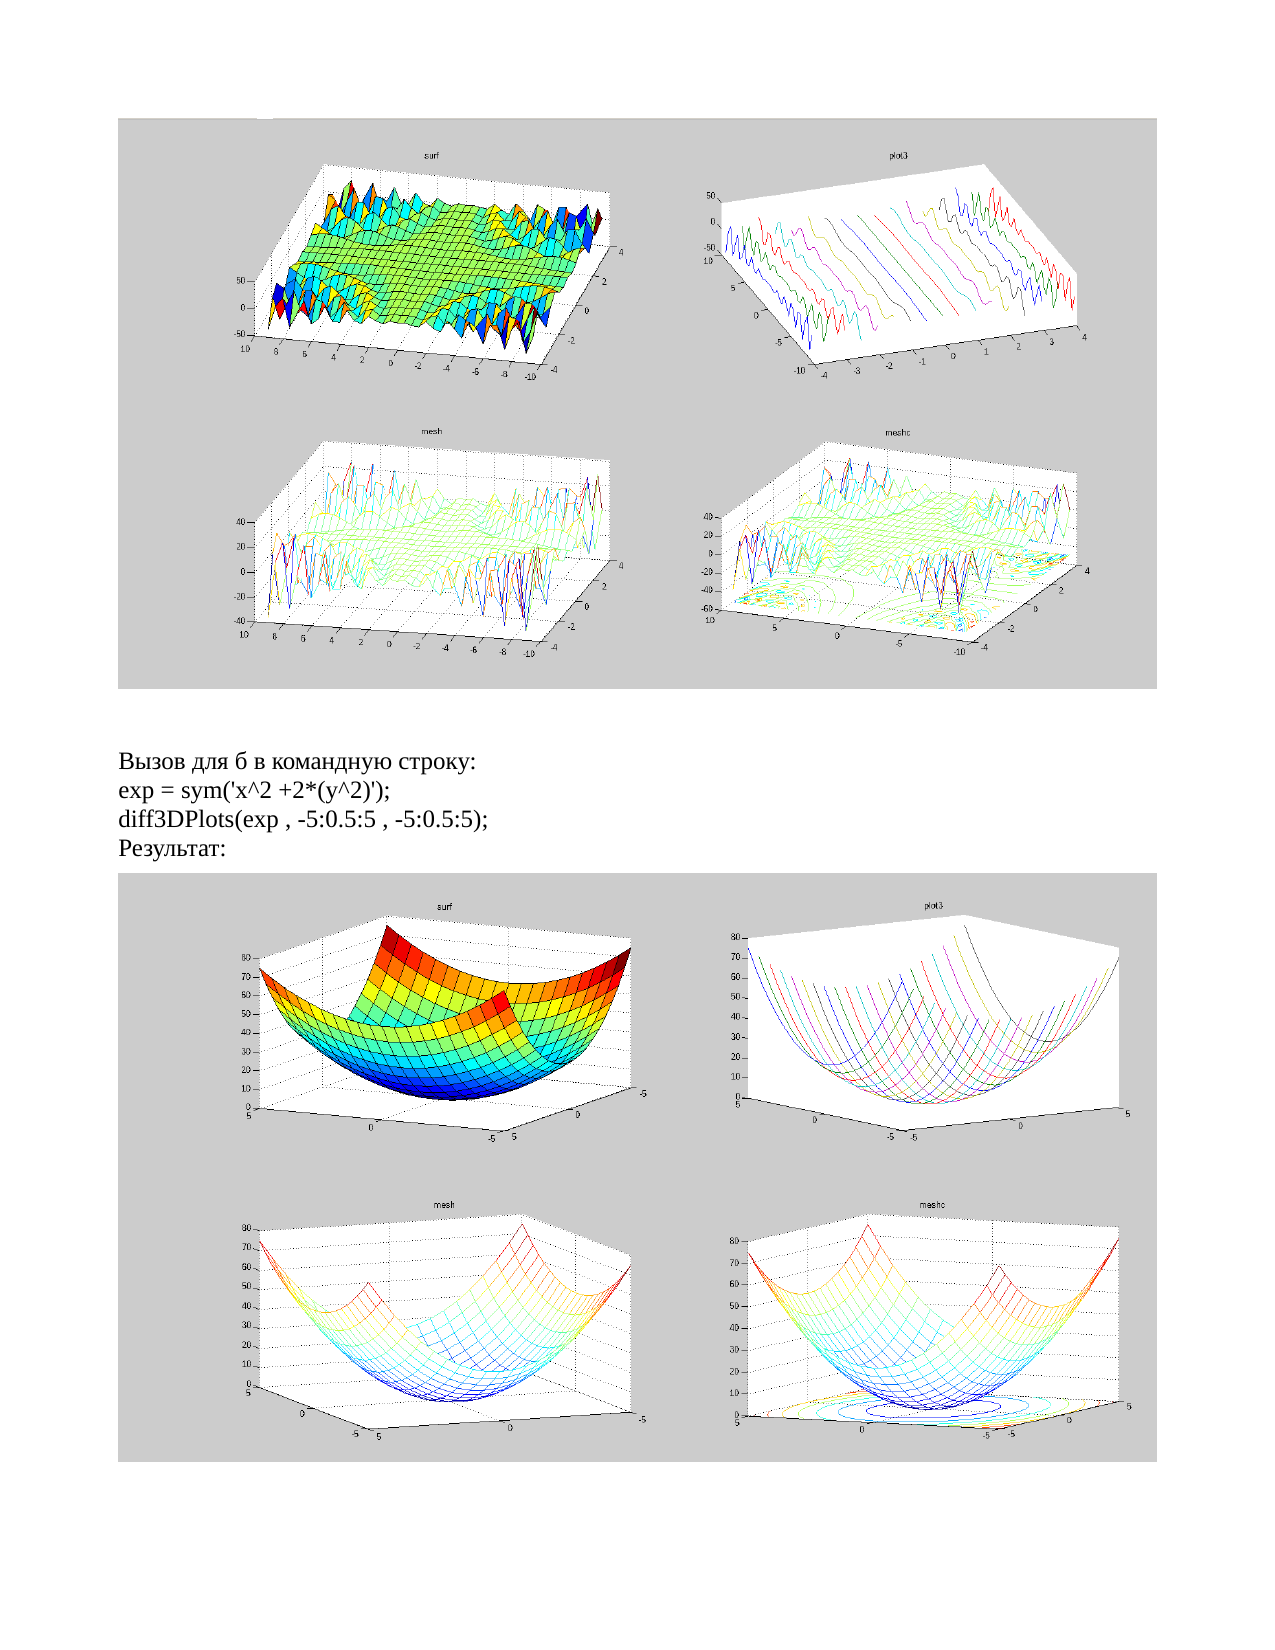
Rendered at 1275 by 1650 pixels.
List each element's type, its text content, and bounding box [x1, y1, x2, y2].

text Вызов для б в командную строку: [118, 746, 1157, 775]
text exp = sym('x^2 +2*(y^2)'); [118, 775, 1157, 804]
text diff3DPlots(exp , -5:0.5:5 , -5:0.5:5); [118, 804, 1157, 833]
picture [118, 118, 1157, 689]
text Результат: [118, 833, 1157, 861]
picture [118, 873, 1157, 1462]
